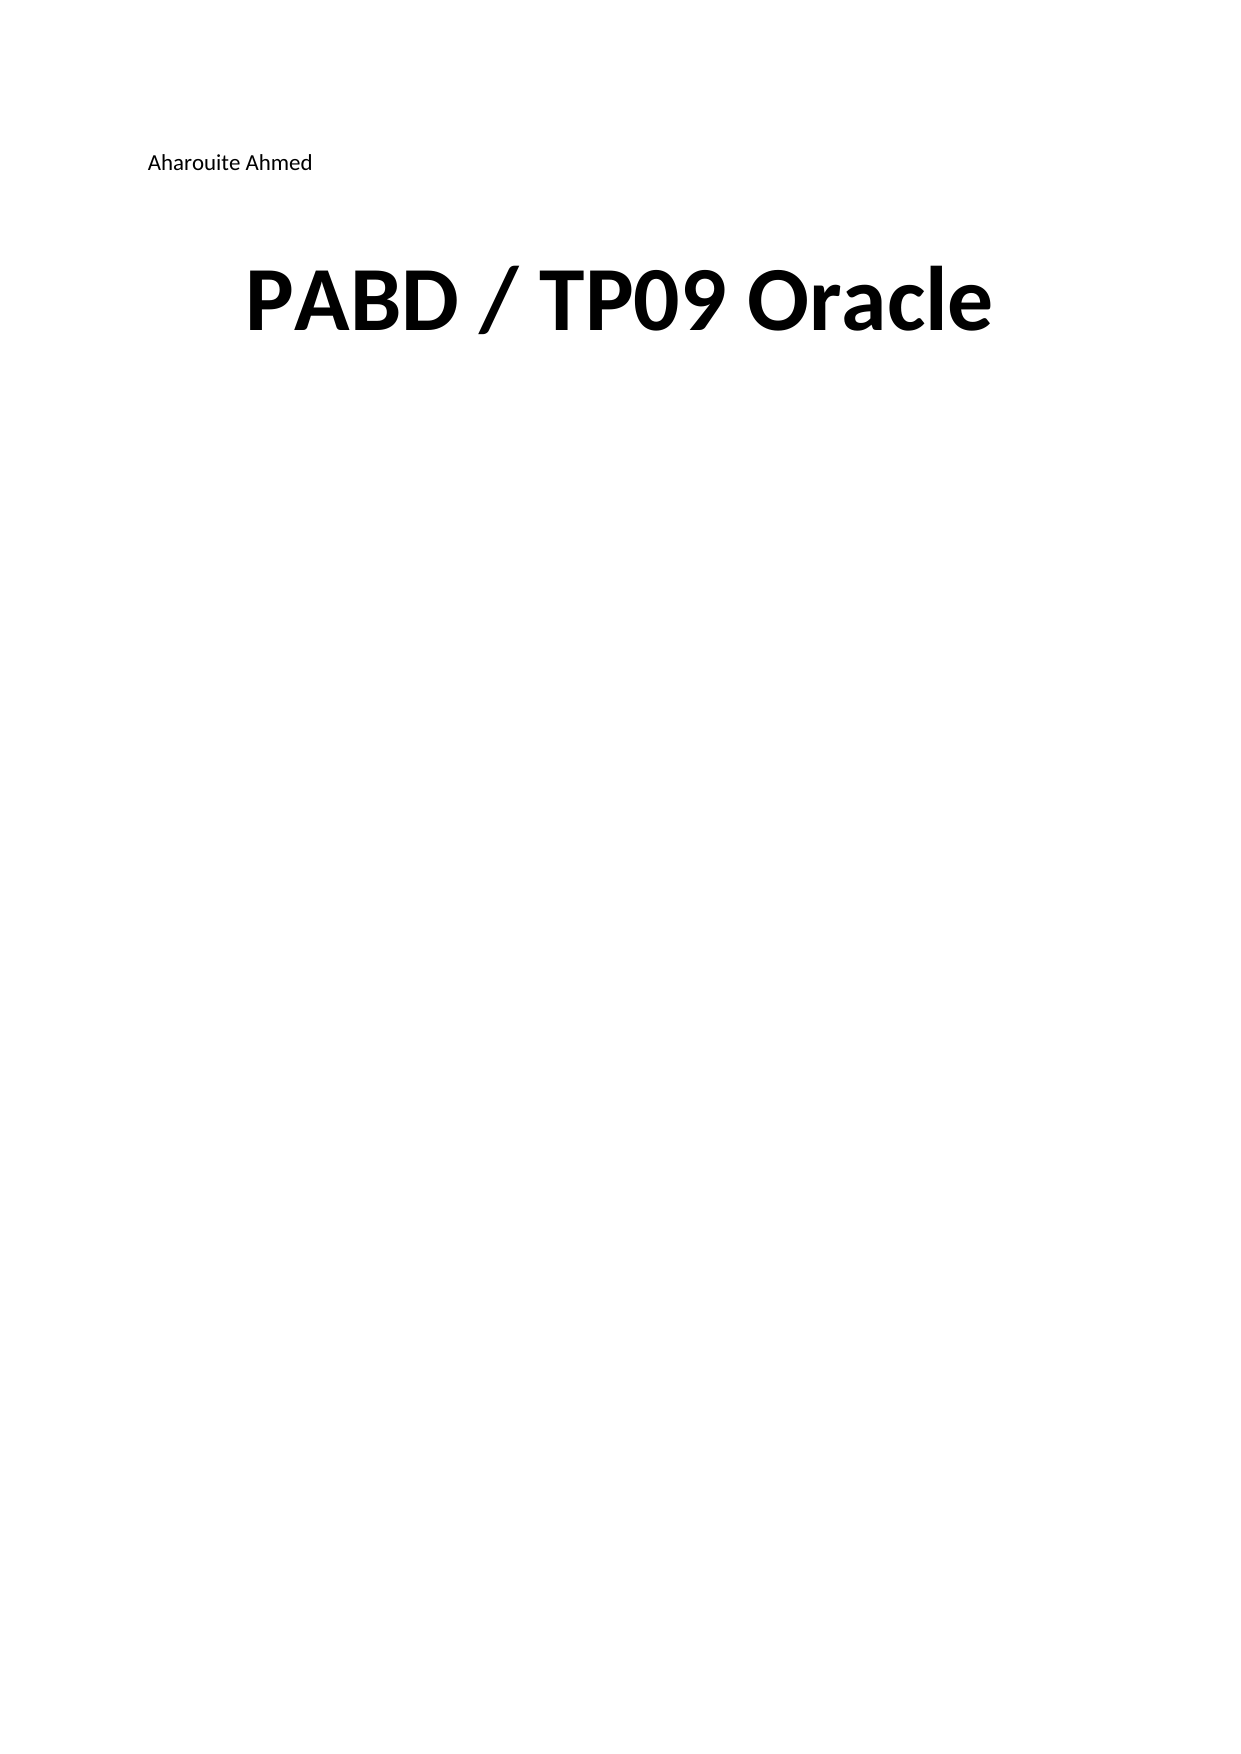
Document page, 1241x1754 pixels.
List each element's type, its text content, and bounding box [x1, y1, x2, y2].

text Aharouite Ahmed [148, 148, 1093, 176]
text PABD / TP09 Oracle [148, 241, 1093, 353]
